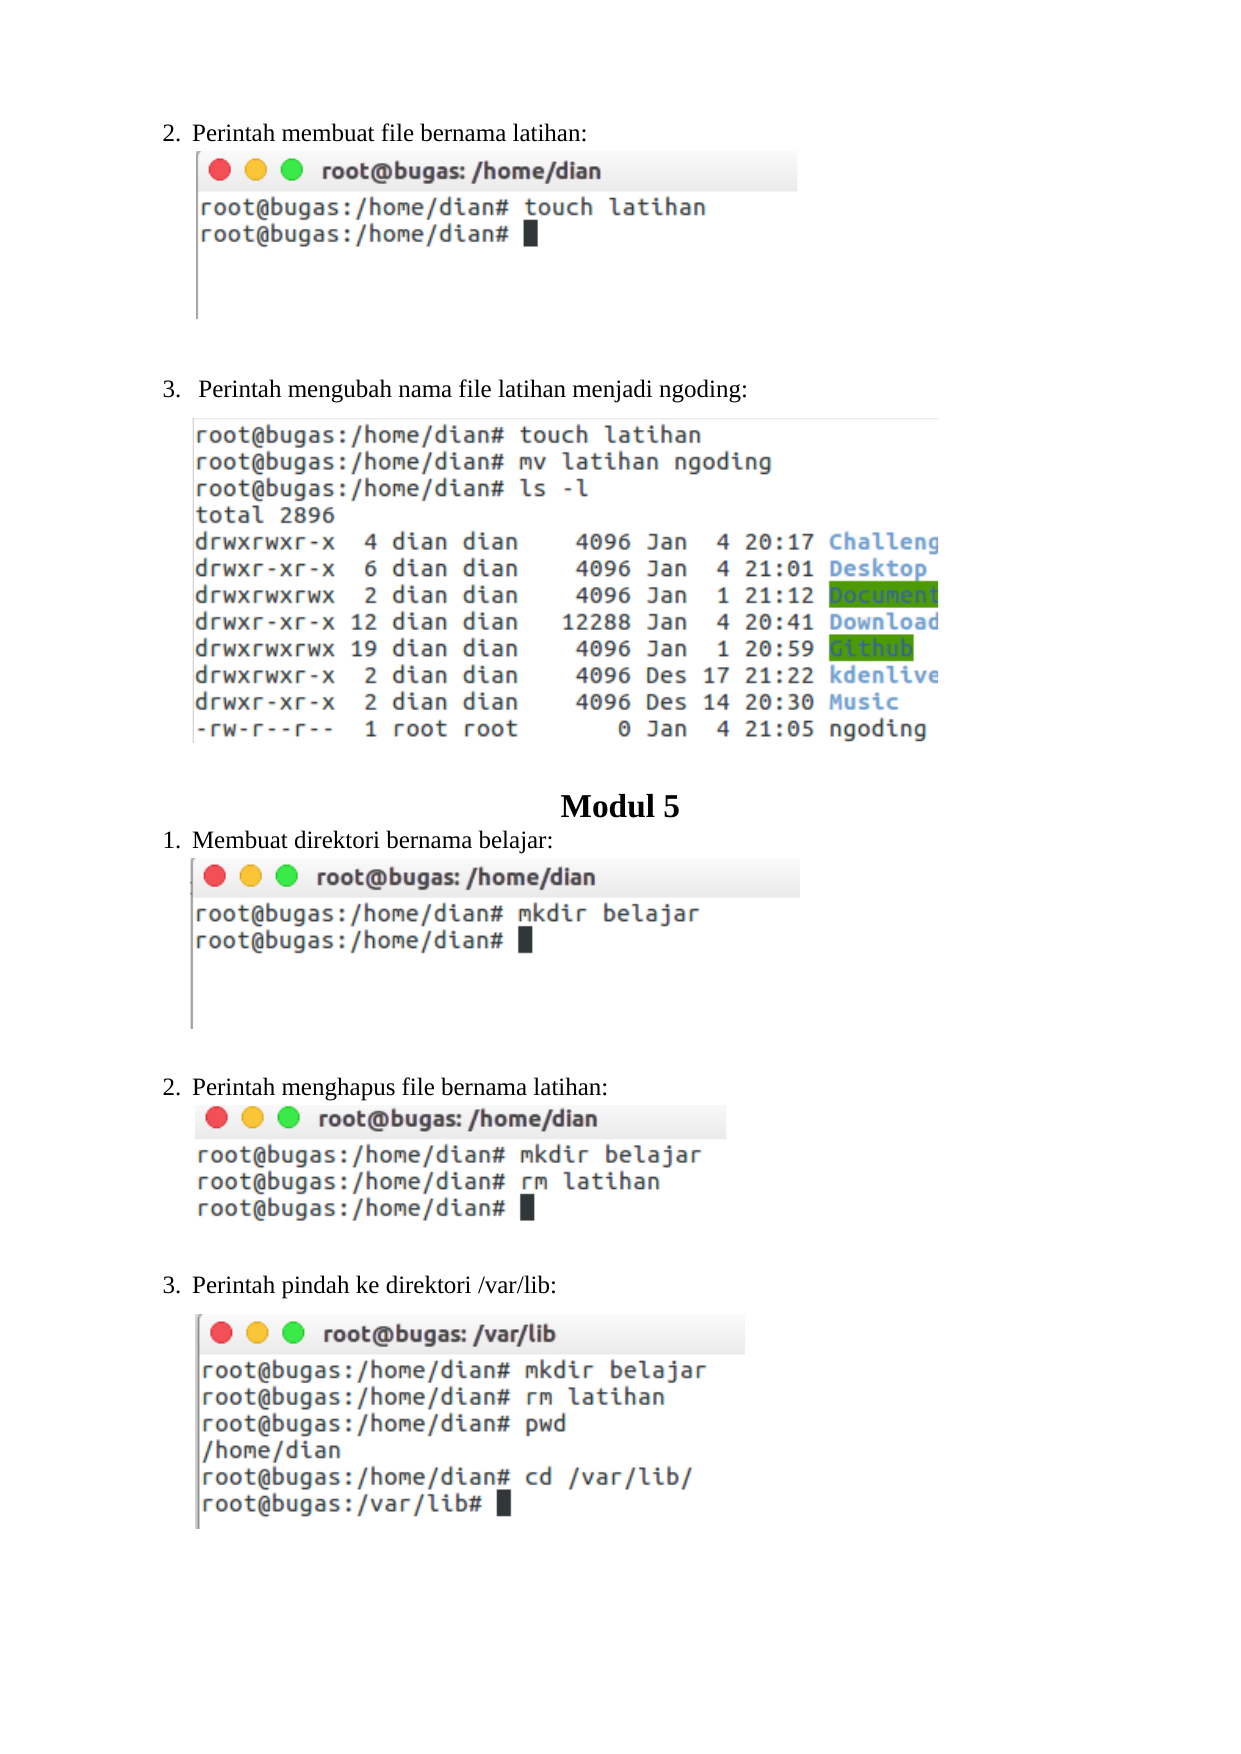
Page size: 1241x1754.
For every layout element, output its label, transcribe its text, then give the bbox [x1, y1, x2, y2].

picture [195, 1314, 745, 1529]
list Perintah membuat file bernama latihan: [162, 118, 1122, 147]
picture [195, 1105, 727, 1260]
picture [192, 418, 939, 743]
picture [196, 151, 798, 319]
picture [190, 858, 800, 1029]
list Perintah pindah ke direktori /var/lib: [162, 1270, 1122, 1299]
list Membuat direktori bernama belajar: [162, 825, 1122, 854]
list Perintah mengubah nama file latihan menjadi ngoding: [162, 374, 1122, 403]
list Perintah menghapus file bernama latihan: [162, 1072, 1122, 1101]
subtitle Modul 5 [118, 787, 1122, 825]
